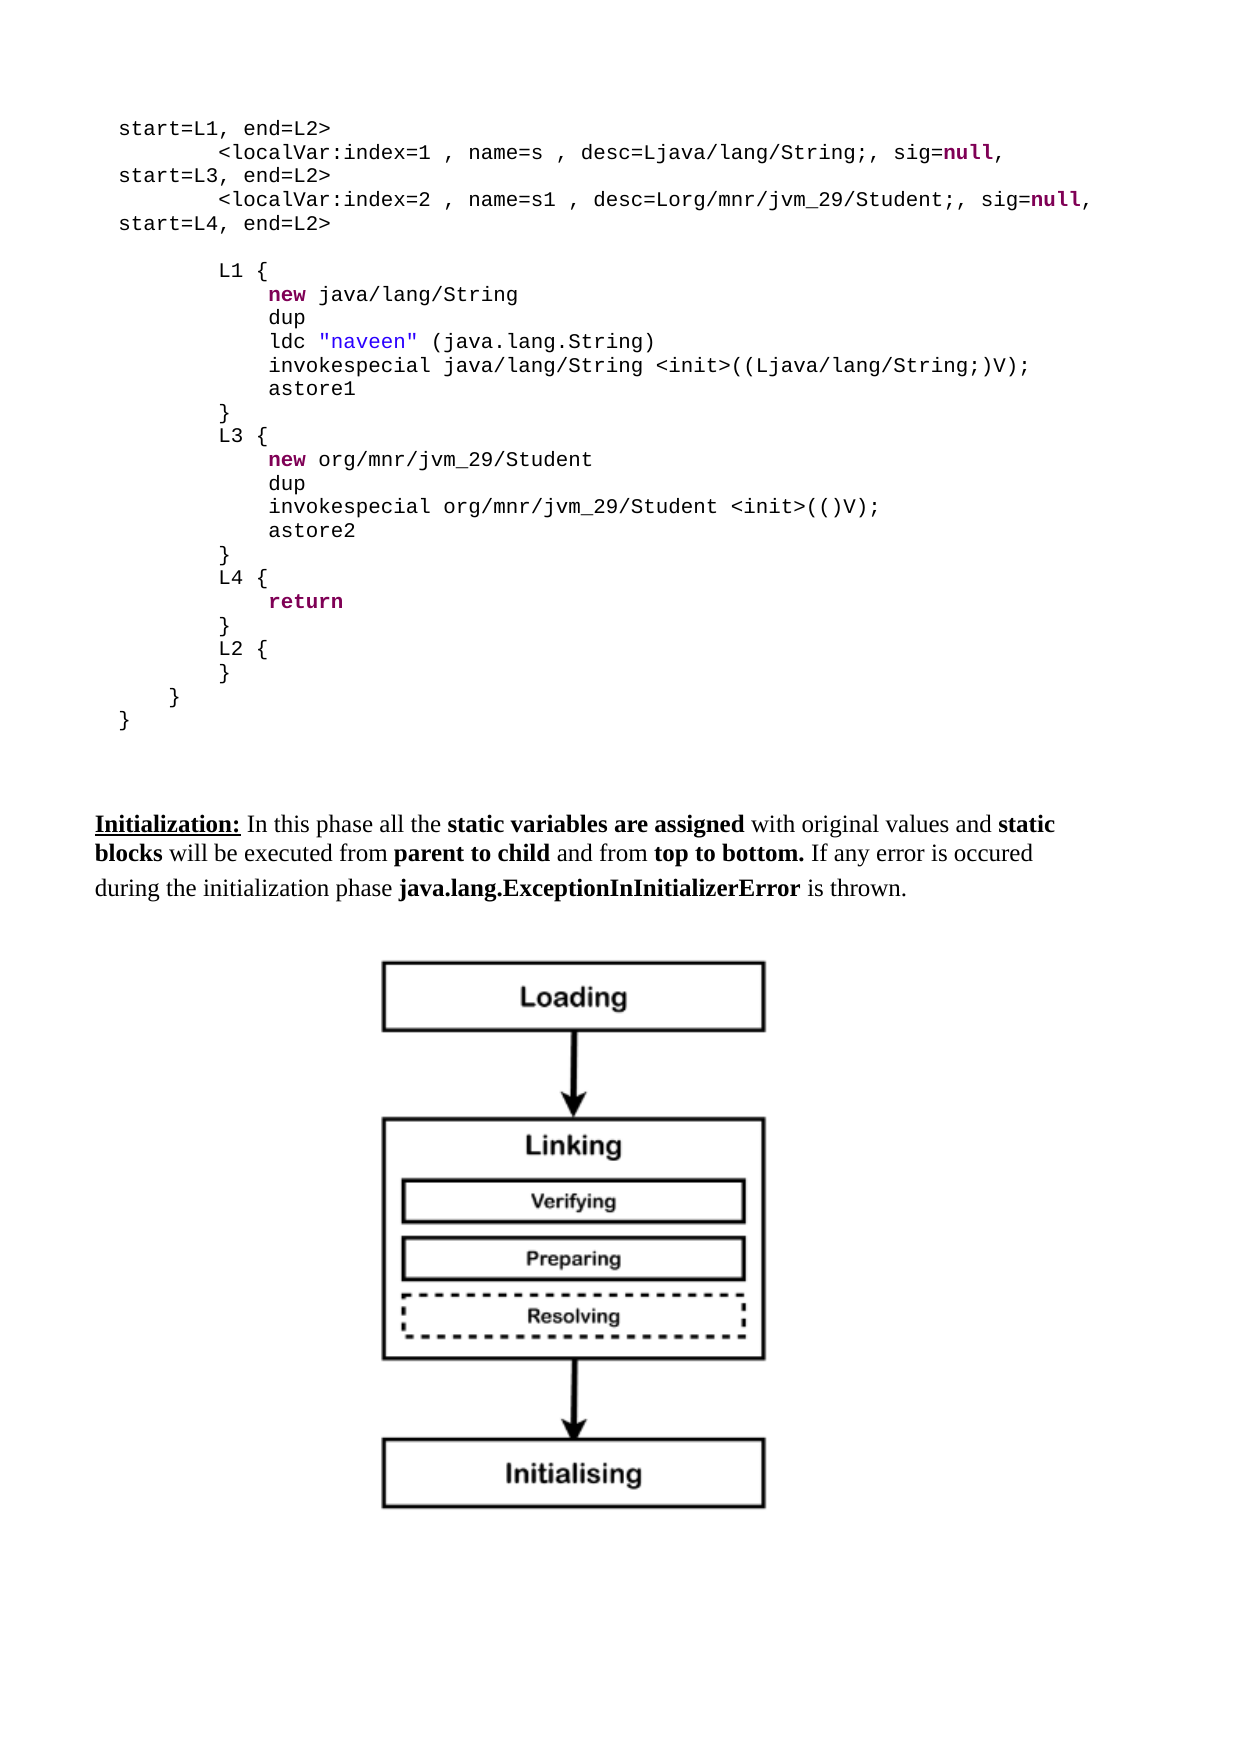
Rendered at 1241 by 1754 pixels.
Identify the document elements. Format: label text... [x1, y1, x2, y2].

text } [118, 402, 1122, 426]
text dup [118, 473, 1122, 496]
text L2 { [118, 638, 1122, 662]
text } [118, 615, 1122, 638]
text L1 { [118, 260, 1122, 284]
text ldc "naveen" (java.lang.String) [118, 331, 1122, 354]
text L3 { [118, 426, 1122, 449]
text new org/mnr/jvm_29/Student [118, 449, 1122, 473]
text astore1 [118, 378, 1122, 402]
text invokespecial java/lang/String <init>((Ljava/lang/String;)V); [118, 354, 1122, 378]
text } [118, 709, 1122, 733]
text L4 { [118, 567, 1122, 591]
text <localVar:index=2 , name=s1 , desc=Lorg/mnr/jvm_29/Student;, sig=null, start=L4, end=L2> [118, 189, 1122, 236]
text start=L1, end=L2> [118, 118, 1122, 142]
text } [118, 662, 1122, 686]
text } [118, 686, 1122, 709]
text Initialization: In this phase all the static variables are assigned with original values and static blocks will be executed from parent to child and from top to bottom. If any error is occured [94, 809, 1122, 867]
text dup [118, 307, 1122, 331]
text during the initialization phase java.lang.ExceptionInInitializerError is thrown. [94, 873, 1122, 902]
text invokespecial org/mnr/jvm_29/Student <init>(()V); [118, 496, 1122, 520]
text astore2 [118, 520, 1122, 544]
picture [186, 927, 940, 1532]
text new java/lang/String [118, 284, 1122, 307]
text <localVar:index=1 , name=s , desc=Ljava/lang/String;, sig=null, start=L3, end=L2> [118, 142, 1122, 189]
text } [118, 544, 1122, 567]
text return [118, 591, 1122, 615]
